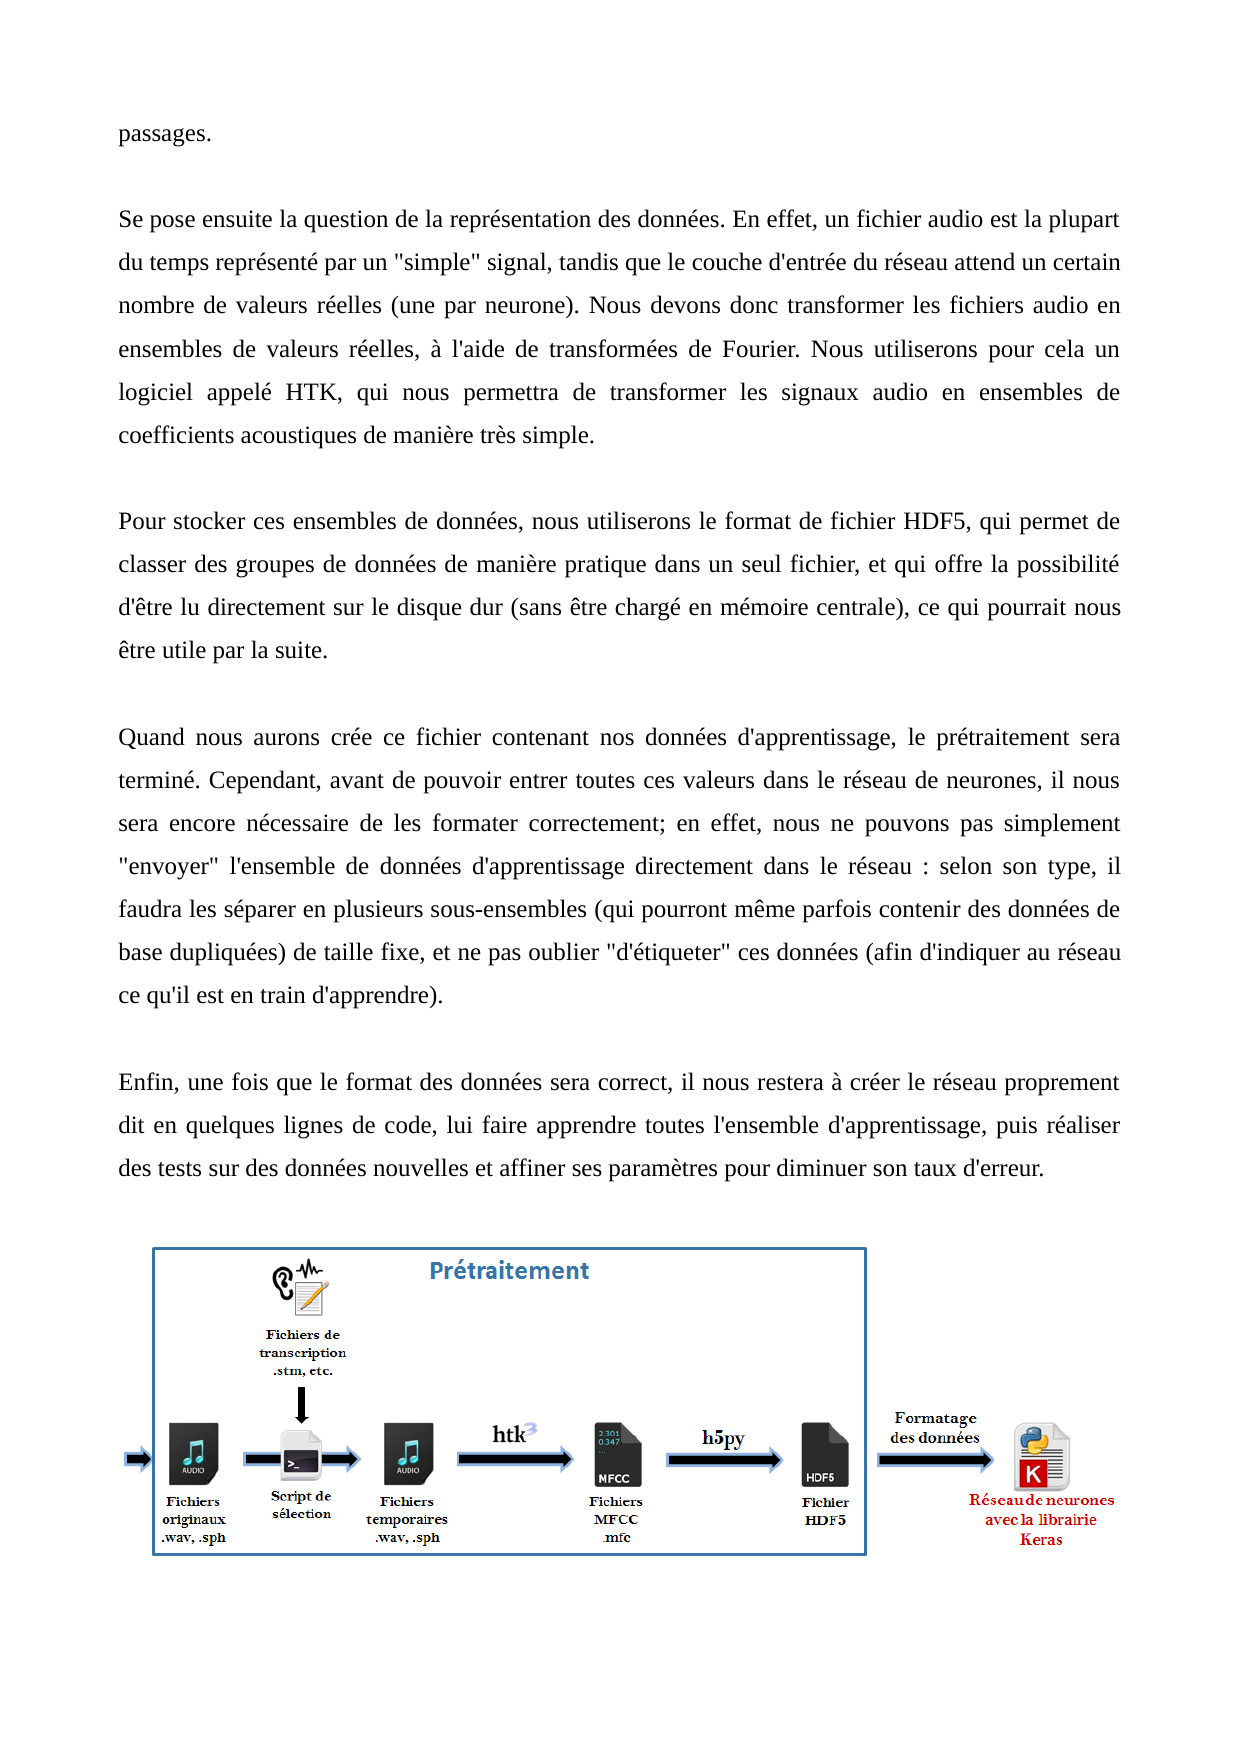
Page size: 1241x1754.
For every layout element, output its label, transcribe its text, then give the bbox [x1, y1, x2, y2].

text Se pose ensuite la question de la représentation des données. En effet, un fichier audio est la plupart du temps représenté par un "simple" signal, tandis que le couche d'entrée du réseau attend un certain nombre de valeurs réelles (une par neurone). Nous devons donc transformer les fichiers audio en ensembles de valeurs réelles, à l'aide de transformées de Fourier. Nous utiliserons pour cela un logiciel appelé HTK, qui nous permettra de transformer les signaux audio en ensembles de coefficients acoustiques de manière très simple. [118, 204, 1122, 449]
text Pour stocker ces ensembles de données, nous utiliserons le format de fichier HDF5, qui permet de classer des groupes de données de manière pratique dans un seul fichier, et qui offre la possibilité d'être lu directement sur le disque dur (sans être chargé en mémoire centrale), ce qui pourrait nous être utile par la suite. [118, 506, 1122, 664]
text passages. [118, 118, 1122, 147]
text Enfin, une fois que le format des données sera correct, il nous restera à créer le réseau proprement dit en quelques lignes de code, lui faire apprendre toutes l'ensemble d'apprentissage, puis réaliser des tests sur des données nouvelles et affiner ses paramètres pour diminuer son taux d'erreur. [118, 1067, 1122, 1182]
picture [118, 1239, 1123, 1566]
text Quand nous aurons crée ce fichier contenant nos données d'apprentissage, le prétraitement sera terminé. Cependant, avant de pouvoir entrer toutes ces valeurs dans le réseau de neurones, il nous sera encore nécessaire de les formater correctement; en effet, nous ne pouvons pas simplement "envoyer" l'ensemble de données d'apprentissage directement dans le réseau : selon son type, il faudra les séparer en plusieurs sous-ensembles (qui pourront même parfois contenir des données de base dupliquées) de taille fixe, et ne pas oublier "d'étiqueter" ces données (afin d'indiquer au réseau ce qu'il est en train d'apprendre). [118, 722, 1122, 1009]
